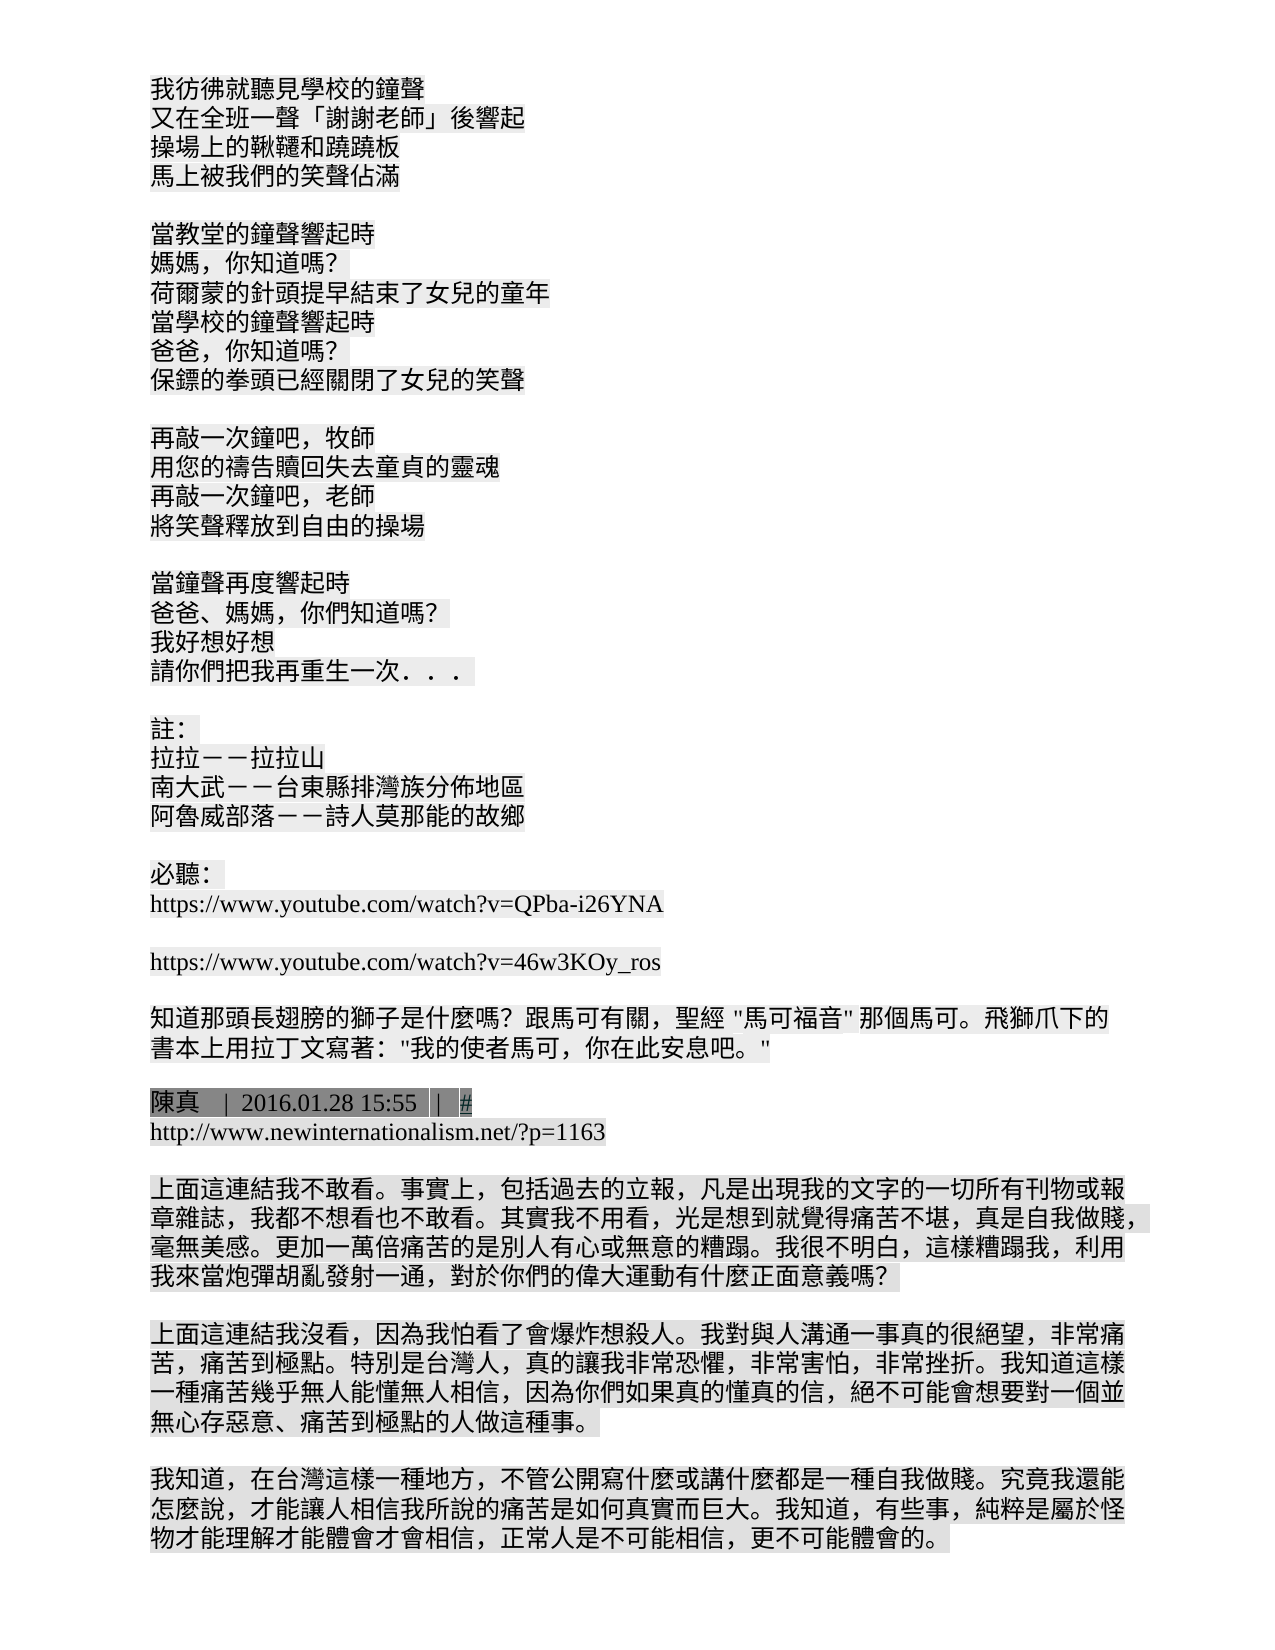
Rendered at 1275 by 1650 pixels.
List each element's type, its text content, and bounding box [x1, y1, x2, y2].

text 每次在外面遇到人，甚至陌生人，一講起 "你的文章如何如何...."，不管是褒或貶，常讓人感到尷尬，甚或痛不欲生。連學姐都沒看過幾篇我的文章，你從哪去看到我的什麼文章？然後從中又能對我有多少真實的理解？ 如果我沒記錯，記得李敖曾經說，他的口才比文字好，他的人又比口才好。我是覺得自己什麼都不好，文字更是無可救藥，人也好不了多少；但就算一個罪人也還是需要朋友，而不是需要什麼讀者或同志。至於留言板上這樣一些文字，更是不值得眾人關注，它只是一種像告白或自言自語那樣的東西，不是一種足以客觀認知的文字，所以也根本不需要散播傳揚。散播傳揚，只會扭曲糟蹋了它僅存的一點美感。 我並不是很想關閉留言板這個唯一窗口，畢竟它不是我一個人的，但在台灣這樣一個小茶壺，似乎只要和窗外的人有一點點接觸，只要寫一點點其實絲毫不值得特別留意的東西，馬上就會像瘟疫病毒一樣四處流傳整個茶壺。而且， "我猜"，肯定又是永無止盡的扭曲，人們的理解能力真是非常差 (我的表達能力當然也難以恭維)；不但扭曲文字，更會扭曲 "人"，甚且造謠瞎掰，任意胡扯。特別是一旦出現什麼政治的字眼，台灣人之可怕與恐怖更是難以想像，完全沒有道德底線可言，非常邪惡。 老實說，我由衷厭惡並且極度恐懼台灣人和台灣社會，無時無刻不想逃離這樣一個低能躁動、充滿虛榮、毫無文化、毫無道德與品格、非常猥瑣陰暗與敗德的小茶壺社會。當然，我並不是說 "每一個" 台灣人都是這樣。我也知道，當我說我厭惡和恐懼這個社會和這群所謂同胞時，肯定又要遭殃了，我的思想肯定又觸犯神聖教條而必須千刀萬剮了。 但是，當你和一群品性不端、心術不正、髒亂邪門的室友住在同一個屋簷下時，難道你不會痛苦？難道你不會想逃走？難道你有著絕對神聖的道德義務必須去喜歡或熱愛這樣一些室友、這樣一種社會、這樣一種同胞？並且有著絕對神聖的道德義務必須和他們一直住在一起？若誰膽敢有想逃走的念頭，就是對什麼偉大的鄉土與國家不忠不義？如果你真的這樣想，那你怎麼不去看看藍藍綠綠的各方政客及其御用文人們，只要有錢，怎麼個個都努力把小孩和財產往海外送？怎麼不讓小孩一路在台灣接受綠油油的愚化低能教育以示忠貞？ 文字與人方面的糟蹋、造謠與扭曲，之所以說我是 "用猜的"，是因為我和學姐從來都不可能去搜尋、更不可能想去閱讀台灣的網站 (巴勒網和YAHOO新聞網站除外)；我是絕不可能把一秒鐘的時間浪費在此的，但我知道很多人樂此不疲。喜歡整天掛在毫無營養、甚至以造謠取代一切言論的網路上，這是各位的自由，我管不著，我只能期望自己盡量減少和這樣一種社會產生更多的瓜葛；對於種種糟蹋，也只能一忍再忍，徹徹底底忍忍忍忍忍到底，並且想辦法盡量迴避，盡量視而不見，盡量眼不見為淨。 所以，拜託各位不用告訴我種種這類事件，拜託給我一個清靜。我豈有可能去澄清幾乎全部都是錯的、扭曲的、造謠抹黑的各種誤解與瞎掰？如果你自己不排斥接觸這樣一種陰暗邪門的網路世界，何不自己提筆上陣前去講幾句仗義肺腑之言？ 我二、三十年來不接電話，不回信，甚至不看信，不光是因為忙而已，更是出於極度的害怕與恐懼；如果所謂接觸與交往就是：你永遠只能不斷反覆講那三句話："不是不是，我不是那樣的人"、"沒有沒有沒有，我從來沒有過那樣的想法"、"不是不是不是，我完全不是那個意思"，你還會想跟人類接觸嗎？你不會感到挫折與恐懼嗎？跟狗相處豈不是更加愉快許多，至少我從未遇過一隻對我有所誤解的狗。 同樣地，如果你像個消防隊員那樣，總是得隨時出動救人救火，當電話不斷響起，你會不害怕嗎？我並不是說我不想救人救火，而是說，"沒事" 就是天大的好事，只要電話一響，只要EMAIL或效率更恐怖的LINE一來，似乎就必然又是一些讓人痛苦或忙碌不堪的事。最恐怖的當然就是政治政治政治政治政治或社會社會社會社會....這一類對你扭曲再扭曲的人事物。 我常渴望，哪天有人打電話或寫信來說："陳真，我錢多到用不完ㄋㄟ，能不能麻煩你幫我花？" 這或許是幻想，但至少希望是一些令人期待、令人愉悅的電話或來信。阿憨現在住在寄養家庭，如果她會寫信，我想我會很渴望天天收到她的親筆信，因為她真的很好笑；她對我最不講理的要求頂多就是一直要我摸她的肚子。我常睡沙發上，常會被她叫醒，企圖拉我的手去摸牠，叫我別偷懶，沒事的話何不摸摸她的肚子。 對於那一切令人痛苦害怕之事，我唯二能做的就是：第一，眼不見為淨。第二，儘一切可能盡量不要去碰觸跟主流思維不一樣的東西或對之有所不敬，例如綠油油的人事物。 歌德說，"人必須寫出自己內心的痛苦"。寫東西因此應該是愉快的，平靜的，救贖的，藉以讓痛苦平息。在我年少還不懂得自己寫東西時，數學是我最大的救贖。每當我在愚化、低能的所謂學校教育中或人際相處中感到痛苦不堪而幾乎無法承受時，我就迫不及待鑽進數學的世界裏，想數學，寫數學，想數學定理，想數學公設，在那樣一種純粹潔淨的數學世界裏，得到莫大的安慰。 文字在我看來有兩種，一種是大家都能看懂的，一種是只有極少數人才看得懂。不管是哪一種，即便是數學與邏輯，無非也都只是 "寫出自己內心的痛苦"。如果邏輯只是一種身外物，就如維根斯坦說，"那我不知道研究邏輯這東西是要做什麼"? 維根斯坦甚至還把哲學比喻成一種治療，治癒自己的同時，也提供治癒的藥方給別人。這兩天讀到他寫給 Maurice O'Connor Drury 的一封信，維根斯坦說："我爸是個商人，我也是個商人，我希望哲學就像一門生意，藉著它搞定一些事"。不管是藥方或生意，它理當救贖自己也救贖他人，而不是製造出更多的痛苦。 我本來只是要貼底下這首詩，卻又忍不住重申了一長段早已講過無數遍的話。我實在一千萬個不願意被迫去澄清東一個西一個無數的誤解。但既然有人提了，我就只好被迫說說。我1988年寫的那篇 "台灣兒童人權報告"，根本不值得去尋找。在公眾意義上，那只是一種可有可無的瑣碎歷史而不值得任何關注。再說，市面上也不可能有全文，因為全文就是厚厚一疊手寫的稿紙。如今，我個人二十幾年前過往的所有稿件全數放在一個每天甚至有上百隻老鼠和蟑螂出沒的兩坪大的書房，勢必早已屍骨無存。 市面上不會有兒童人權報告的全文，你能找到的其實都已失真，為什麼呢？因為最完整的大概就是當初我自己編排的那一張像報紙那麼大的傳單。不管是當年或現在，單獨閱讀那文章是沒有多大意義的，除非你得配合著閱讀底下莫那能這首詩以及其它幾首我當時把它和兒童人權報告合併編排的詩。沒有這樣一些詩，那篇報告根本沒有任何意義。 我把留言板打開了，拜託各位不要再扯到我或我的文字上來，想到永遠就是一直只能澄清澄清澄清，實在很痛苦很害怕，與人溝通或寫東西變成一種精神虐待。 ＜鐘聲響起時－－給受難的山地雛妓姊妹們＞ 莫那能 當老鴇打開營業燈吆喝的時候 我彷彿就聽見教堂的鐘聲 又在禮拜天早上響起 純潔的陽光從北拉拉到南大武 灑滿了整個阿魯威部落 當客人發出滿足的呻吟後 我彷彿就聽見學校的鐘聲 又在全班一聲「謝謝老師」後響起 操場上的鞦韆和蹺蹺板 馬上被我們的笑聲佔滿 當教堂的鐘聲響起時 媽媽，你知道嗎？ 荷爾蒙的針頭提早結束了女兒的童年 當學校的鐘聲響起時 爸爸，你知道嗎？ 保鏢的拳頭已經關閉了女兒的笑聲 再敲一次鐘吧，牧師 用您的禱告贖回失去童貞的靈魂 再敲一次鐘吧，老師 將笑聲釋放到自由的操場 當鐘聲再度響起時 爸爸、媽媽，你們知道嗎？ 我好想好想 請你們把我再重生一次．．． 註： 拉拉－－拉拉山 南大武－－台東縣排灣族分佈地區 阿魯威部落－－詩人莫那能的故鄉 必聽： https://www.youtube.com/watch?v=QPba-i26YNA https://www.youtube.com/watch?v=46w3KOy_ros 知道那頭長翅膀的獅子是什麼嗎？跟馬可有關，聖經 "馬可福音" 那個馬可。飛獅爪下的書本上用拉丁文寫著："我的使者馬可，你在此安息吧。" [150, 75, 1125, 1063]
text 陳真 | 2016.01.28 15:55 | # [150, 1088, 1125, 1117]
text http://www.newinternationalism.net/?p=1163 上面這連結我不敢看。事實上，包括過去的立報，凡是出現我的文字的一切所有刊物或報章雜誌，我都不想看也不敢看。其實我不用看，光是想到就覺得痛苦不堪，真是自我做賤，毫無美感。更加一萬倍痛苦的是別人有心或無意的糟蹋。我很不明白，這樣糟蹋我，利用我來當炮彈胡亂發射一通，對於你們的偉大運動有什麼正面意義嗎？ 上面這連結我沒看，因為我怕看了會爆炸想殺人。我對與人溝通一事真的很絕望，非常痛苦，痛苦到極點。特別是台灣人，真的讓我非常恐懼，非常害怕，非常挫折。我知道這樣一種痛苦幾乎無人能懂無人相信，因為你們如果真的懂真的信，絕不可能會想要對一個並無心存惡意、痛苦到極點的人做這種事。 我知道，在台灣這樣一種地方，不管公開寫什麼或講什麼都是一種自我做賤。究竟我還能怎麼說，才能讓人相信我所說的痛苦是如何真實而巨大。我知道，有些事，純粹是屬於怪物才能理解才能體會才會相信，正常人是不可能相信，更不可能體會的。 我沒看這網址，也不會去看，我不想讓自己對人陷入更深的絕望。但我有聽學姊轉述其中一部份的 "狀況"。往後幾天沒法查信箱，所以會請學姊私下幫我跟該網站的編輯更正如下： 1。任何轉載或轉寄請註明來源。因為你惟有回到巴勒網留言板，才有可能適當理解這類文字。不應該搞成好像我去給人家投稿似的。 2。該網站（新國際）的文章標題 “當民進黨執政後“ 純粹是該網站編輯所自取。這樣一種與內文全然無關的標題非常荒塘。這篇留言，跟沒出息的什麼民進人渣黨有沒有執政有什麼關連？白紙黑字，難道這也能有所爭議？我一開始就怕台灣人又要往政治立場上扯，所以還刻意取了小標題，避免扭曲。沒想到連這樣也能扭曲。 3。除了長老教會那一段是臨時加入的之外，其它所有文字早在兩三個月或更早之前就已寫成，與選舉沒有任何關聯，跟政治藍綠也一點關係都沒有。 4。我不會低級到把自己的個人經歷拿來 “檢討” 什麼選舉或 “檢討” 所謂民進黨。我有可能低俗、低能到以那樣一種方式與內容去寫什麼檢討分析沒出息的什麼民進黨的什麼選不選舉或執不執政的文章嗎？我會智障下賤窩囊到那種地步嗎？ 5。除了巴勒網的留言板，我絕不會在其它任何地方投稿或寫稿或做任何留言。 最好的作法是把整篇撤下。因為我總不可能四處一一澄清，那要從何澄清起？如何可能澄清？對誰澄清？ 我知道，幾乎不可能讓人相信我要說的這樣一種痛苦、挫折與絕望，但我也只能反覆這麼說。 許多時候，甚至很想關掉這個做為我跟這個世界惟一聯繫的留言板，甚至退出巴勒網已經進入第八年的靜站，實在很不想再跟外界有任何聯繫。 我那篇留言所要指責的諸多現象之一，不就是這樣一種不擇手段，不就是這樣一種扭曲與利用以及工具化。許多所謂 "同志" 的眼裏，似乎就只有政治政治政治政治，立場立場立場立場，運動運動運動，於是動不動就會想把一些事實上跟政治立場根本扯不上任何關係的人事物給硬是拿來利用或扭曲，做為一種工具或武器，做為一種所謂政治資源或火藥的引信，並且似乎非常樂於看到衝突或事件的發生，樂於拿別人充當祭品，藉以壯大或宣揚某種立場或所謂運動，或是至少可以看熱鬧，看八卦，看一些嗜血的場面。 這種行為與心態其實是很卑鄙的，喜歡看嗜血場面或喜歡享受八卦趣味的，何不自己去演出給大家欣賞？何不自己下海來演出以壯大運動，壯大我方立場？ 如果今天我寫的確確實實是那樣一種文章，那我也認了，問題是，我那篇留言是在講什麼民進黨執政之後的什麼問題嗎？各位真的看不懂那麼粗淺的白話文嗎？我的表達能力有那麼差嗎？我有那麼低能兼下賤嗎？低能到竟然會用那樣一種純屬個人的經驗內容來分析X它媽的窩囊沒出息的什麼民進黨的什麼執不執政的。我有下賤到會去那樣糟蹋自己嗎？我有低能到會那樣寫文章卻取個那樣的標題嗎？ 媽的，真是越想越火大。真是荒唐透了頂。別人喜歡怎麼活，我沒意見，但我從來都不是那種人，更從來不曾有過那樣一種猥瑣的心靈。我會是那種人？我會去關注一個窩囊沒出息的黨的一個什麼選舉的勝利？甚至還用私人無比珍貴的東西去和那些窩囊沒出息的東西做連結來分析？白紙黑字竟然也能扭曲成那樣，我真不敢相信我的眼睛。難道是要我怎樣做才對？像在教三歲小孩那樣，帶領大家一個字一個字閱讀、講解、教大家識字？ 整篇文章難道不就是在講認知、講睜眼說瞎話、講證據的本質、講人的品味差異、講權利做為一種概念的形成、講權利的利用與濫用、講台灣極為典型的一種被政治扭曲了的人性與認知現象；總歸是在講事物的可能性，講人（該）怎麼活如何活的問題。沒想到一被轉載馬上竟然又是如此下場，又是拿來當成一種低級的政治砲火，又是扭曲，又是睜眼說瞎話，實在很痛苦。這個島是不是哪裏中了什麼邪？各行各界幾乎都一個樣。 比方說記者，你敢不敢接受記者訪問？不信你就試試，你看台灣記者會把你的話給扭曲成什麼樣子，你看台灣記者會根據他的需要來怎麼利用你，甚至你根本上完全反對的東西、或是從來不曾有過的想法，都能套到你頭上，變成是你說的，說那是你的意見。非常卑鄙。我不相信會有什麼運動或工作，可以不需要最基本的誠實與信用，除非是想效法台灣政治人物或所謂社運人士或什麼親綠學者等等一大堆人渣等級的什麼改革者與理想家那樣，立志當個詐騙集團，以扭曲、瞎掰、粉飾、操弄、渲染和包裝做為一種手段。 台灣真是病得不清，不管藍綠，不管學界、社運界或什麼碗糕界都一樣，心靈真是很扭曲，而且好像凡事都能朝某個特定方向硬是去給它扭曲一下，操弄一下，而不是紮紮實實把一說成一，把二說成二。事物硬要扭曲就去扭曲，但難道連人心人性也要這樣動不動就給它扭曲一下？你看無數小孩生了病有得救卻沒錢醫療只好死路一條，媽的請問這是一種什麼問題？藍綠問題？所謂政治問題？還是什麼偉大的社會改造問題？在它成為這一堆冠冕堂皇的問題之前，難道它不就是你的問題、我的問題、只要是人就該有感覺、就該感到痛苦的問題？任何人想當x它媽的什麼偉大的理想家、社運家或什麼家之前，難道你不該先必須是個 "人"？難道凡事都一定硬要把它往某個特定的意識形態或政治立場的框架裏頭套，就像市面上檯面上那一堆光鮮亮麗的政客和理想家與改革們之擅於操弄之所作所為那般卑鄙？ 無數河流無日無夜被黑心工廠污染，水裏有毒，空氣有毒，媽的請問這是什麼樣一種問題？藍綠問題？所謂政治問題？還是什麼偉大的社會改造問題？在它成為這一堆冠冕堂皇的問題之前，難道它不就是你的問題、我的問題、只要是人就該有感覺、就該感到痛苦的問題？任何人想當x它媽的什麼偉大的理想家、社運家或什麼家之前，難道你不該先必須是個 "人"？難道凡事都一定硬要把它往某個特定的意識形態或政治立場的框架裏頭套，就像市面上檯面上那一堆光鮮亮麗的政客和理想家與改革們之擅於操弄之所作所為那般卑鄙？ 你我難道都不會生病？生病就得醫療，醫療的一大堆最基本的有關人的問題，媽的請問這是什麼樣一種問題？藍綠問題？所謂政治問題？還是什麼偉大的社會改造問題？在它成為這一堆冠冕堂皇的問題之前，難道它不就是你的問題、我的問題、只要是人就該有感覺、就該感到痛苦的問題？任何人想當x它媽的什麼偉大的理想家、社運家或什麼家之前，難道你不該先必須是個 "人"？難道凡事都一定硬要把它往某個特定的意識形態或政治立場的框架裏頭套，就像市面上檯面上那一堆光鮮亮麗的政客和理想家與改革們之擅於操弄之所作所為那般卑鄙？ 我並不反對社會分析或政治評論或時事評論，但我是那樣一種個性的人嗎？我寫過那樣一種文章嗎？我像是個對於所謂政治或從政或一切鎂光閃閃有一絲興趣的那種人嗎？我講這樣並無貶意，但我不是就不是，沒有就沒有。我不願意自己的人格模樣總是不斷被公然且任意地扭曲和捏造。 我正在台南往台中的客運上，正準備去上班。非常累，卻逼得必須在顛簸的車子上急著寫這聲明，冒著傷害眼睛的危險用手機寫下這些。 昨晚忙到只睡兩個多小時。過去半年多來，每天忙著各種私事，經常每天睡不到四小時，忙著做一些各位正常人早在二、三十年前就已經完成、有關成家立業的事，但我不管做什麼都比別人慢比別人晚比別人辛苦許多。 最讓人痛苦的是，我會齷齪到以自己父母的痛苦來寫一種 (對我而言毫無意義) 的什麼政治社會分析？甚至還竟然去連結到那個齷齪到爆的人渣黨的什麼執不執政？ 我的母親，因為我年少時的那些所謂政治的行為，那些只不過是基於一種 "人" 的基本憐憫而採取的種種行動，因此在極度的憂慮、羞辱與痛苦中死去，我會齷齪到拿這樣一種個人一生難以抹滅的悲劇與罪惡感來寫什麼分析人渣黨執政之後的什麼文章？ 我的母親，因為我年少時的那些所謂政治的行為，那些只不過是基於一種 "人" 的基本憐憫而採取的種種行動，因此在極度的憂慮、羞辱與痛苦中死去，我會齷齪到拿這樣一種個人一生難以抹滅的悲劇與罪惡感來寫什麼分析人渣黨執政之後的什麼文章？ 我的母親，因為我年少時的那些所謂政治的行為，那些只不過是基於一種 "人" 的基本憐憫而採取的種種行動，因此在極度的憂慮、羞辱與痛苦中死去，我會齷齪到拿這樣一種個人一生難以抹滅的悲劇與罪惡感來寫什麼分析人渣黨執政之後的什麼文章？ 我的母親，因為我年少時的那些所謂政治的行為，那些只不過是基於一種 "人" 的基本憐憫而採取的種種行動，因此在極度的憂慮、羞辱與痛苦中死去，我會齷齪到拿這樣一種個人一生難以抹滅的悲劇與罪惡感來寫什麼分析人渣黨執政之後的什麼文章？ 我的母親，因為我年少時的那些所謂政治的行為，那些只不過是基於一種 "人" 的基本憐憫而採取的種種行動，因此在極度的憂慮、羞辱與痛苦中死去，我會齷齪到拿這樣一種個人一生難以抹滅的悲劇與罪惡感來寫什麼分析人渣黨執政之後的什麼文章？ 我的母親，因為我年少時的那些所謂政治的行為，那些只不過是基於一種 "人" 的基本憐憫而採取的種種行動，因此在極度的憂慮、羞辱與痛苦中死去，我會齷齪到拿這樣一種個人一生難以抹滅的悲劇與罪惡感來寫什麼分析人渣黨執政之後的什麼文章？ 父母的過世，彷彿帶走了我所有的明天。如今所剩，全屬餘生。但我媽是這麼教我的：她在帶我去上小學的第一天，在上課之前，把我帶到校園的一棵樹下，突然有點嚴肅地跟我說：你要記住，往後，如果有人用掃帚打你的右腳，你就連左腳也讓他打。我當時聽不懂這是什麼怪話，人家打我右腳，我不揍回去就已經很客氣了，幹嘛還伸出左腳讓他打？但是，小時候不懂的，長大之後就懂了。雖然懂，但從沒做到。人家打我右腳，我通常會打他左右兩隻腳做為報復。始終讓我很不解的是：我媽只讀過兩年小學，不太識字，與基督教更是從無淵源，我不知道她是從哪聽來的這樣一些類似聖經裏頭的話語。 小學一、二年級班上有個同學，家裏好像很窮，因為他經常赤腳來上學，全身髒亂，常有臭味；而且好像有點智能不足，從來都學不會課文，也不太能守秩序，經常挨老師揍，同學都很討厭他。但我注意到他常常沒帶便當，或是便當裏頭全是白米飯而沒什麼菜。我回家告訴我媽，隔天她就幫我多帶一個便當，要我拿給那個同學吃，我就這樣每天帶兩個便當上學，前後兩年。 我媽還經常反覆這麼教我，她說：如果你要幫助人，就應傾其所有；即使你事實上剩下不多，你也還是要跟對方說你有很多，根本用不完，吃不完，請對方幫忙吃或是請他拿去用沒關係，因為我還有很多，絕不能讓對方心裏有壓力或感到對你有所虧欠。 父母的過世，彷彿帶走了我所有的明天，如今所剩，全屬餘生。但我媽既然是這麼教我的，我至今仍然渴望有一天，能把生命的最後一點力氣奉獻給世上任何最為弱小孤苦無助的人或動物。特別是祖國，不拘是哪個角落的那些最需要幫助或是真正需要我的人和各種生命，我渴望這點餘生能夠跟他們產生某種連結，為他們盡一點力氣，哪怕只是付出一點勞力。此事經常縈繞我心，揮之不去，但我知道，我很可能沒那個機會了，父母雙亡後殘存的一點生命，或許也只能盡全力在一片廢墟中建立起自己的家，同時也給自己弄一個我這一生在台灣至今從未有過的書房，而非始終只能在床鋪上、沙發上或狹隘熾熱的儲藏室裏讀書寫書。 至於社會上那些偉大、光鮮燦爛的改革，就請大家不用算我一份了。我頂多只能貼一些事實上毫無公眾意義的通俗文字。但是，如果它永遠只能招來更大的屈辱與糟蹋，我是不是應該完全斷了一切與人溝通的念頭？我是不是永遠只能跟人反覆說那三句話：不是不是不是，我不是那樣的人；沒有沒有沒有，我從來沒有那樣的想法；不是不是不是，我完全不是那個意思。 對於 "新國際" 這件事，我始終都沒有去看它的網站，也不想看對方來信。無意指責，而只是很難掩飾自己對於與人、與這個社會溝通以及對於自己表達能力拙劣的挫折與絕望。這事沒什麼好道歉。重點是究竟理解與否，而不是道不道歉。我從不是一個孤癖的人，但總是被迫得躲在洞穴裏；似乎每一次跟人稍有接觸，就註定萬箭穿心，而必須趕緊溜回洞裏療傷止痛。 所有那些心裏痛苦卻找不到多少同類的人，不妨就把你的痛苦告訴音樂： https://www.youtube.com/watch?v=aBiMl3Lgwk8 [150, 1117, 1125, 1553]
